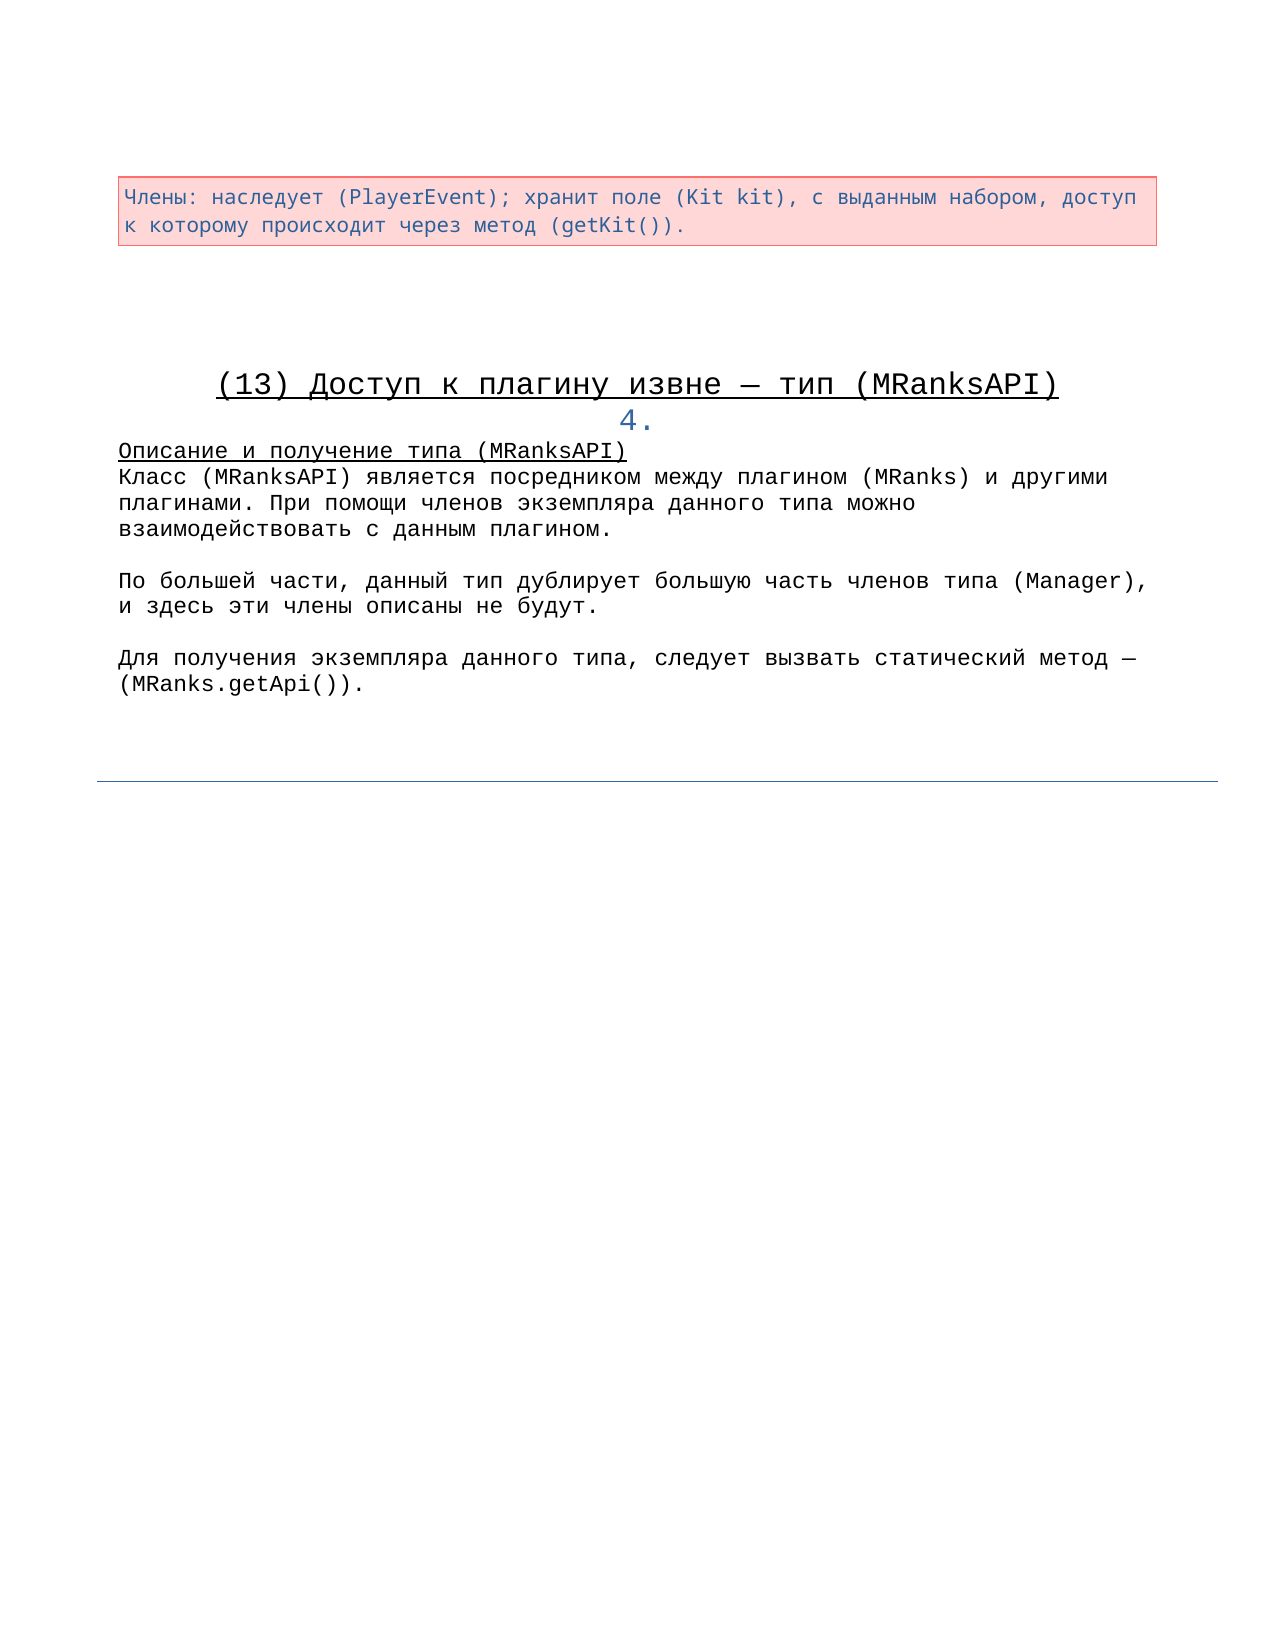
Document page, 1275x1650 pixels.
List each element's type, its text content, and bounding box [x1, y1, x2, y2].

text Описание и получение типа (MRanksAPI) [118, 439, 1157, 465]
text 4. [118, 404, 1157, 439]
text По большей части, данный тип дублирует большую часть членов типа (Manager), и здесь эти члены описаны не будут. [118, 569, 1157, 621]
text Класс (MRanksAPI) является посредником между плагином (MRanks) и другими плагинами. При помощи членов экземпляра данного типа можно взаимодействовать с данным плагином. [118, 465, 1157, 543]
table_cell Члены: наследует (PlayerEvent); хранит поле (Kit kit), с выданным набором, доступ к которому происходит через метод (getKit()). [119, 178, 1156, 245]
text (13) Доступ к плагину извне — тип (MRanksAPI) [118, 368, 1157, 404]
text Для получения экземпляра данного типа, следует вызвать статический метод — (MRanks.getApi()). [118, 647, 1157, 699]
